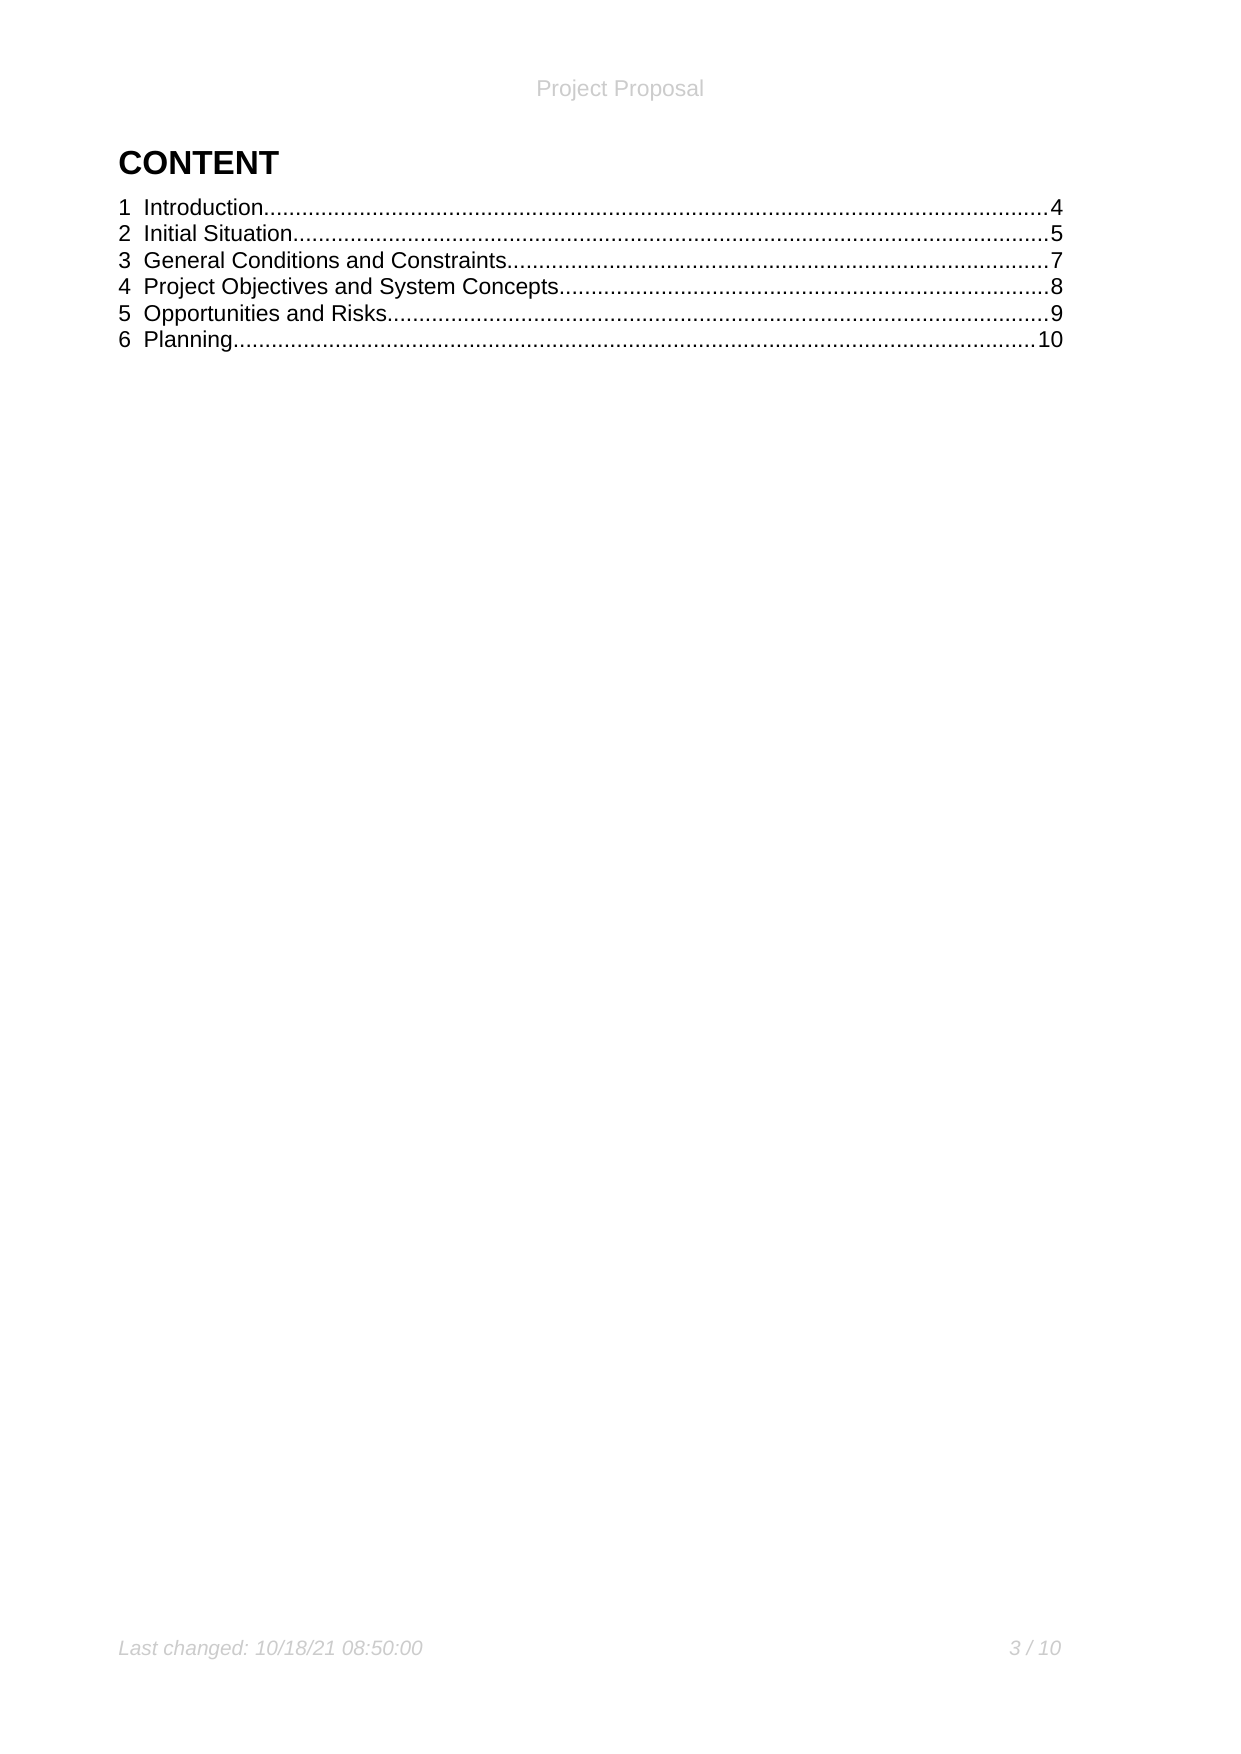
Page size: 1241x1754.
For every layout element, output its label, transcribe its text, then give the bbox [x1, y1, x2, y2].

subtitle Content [118, 143, 1122, 182]
text 4 Project Objectives and System Concepts 8 [118, 273, 1122, 299]
text 3 General Conditions and Constraints 7 [118, 247, 1122, 273]
text 2 Initial Situation 5 [118, 220, 1122, 247]
text 6 Planning 10 [118, 326, 1122, 352]
text 5 Opportunities and Risks 9 [118, 299, 1122, 326]
text 1 Introduction 4 [118, 194, 1122, 220]
